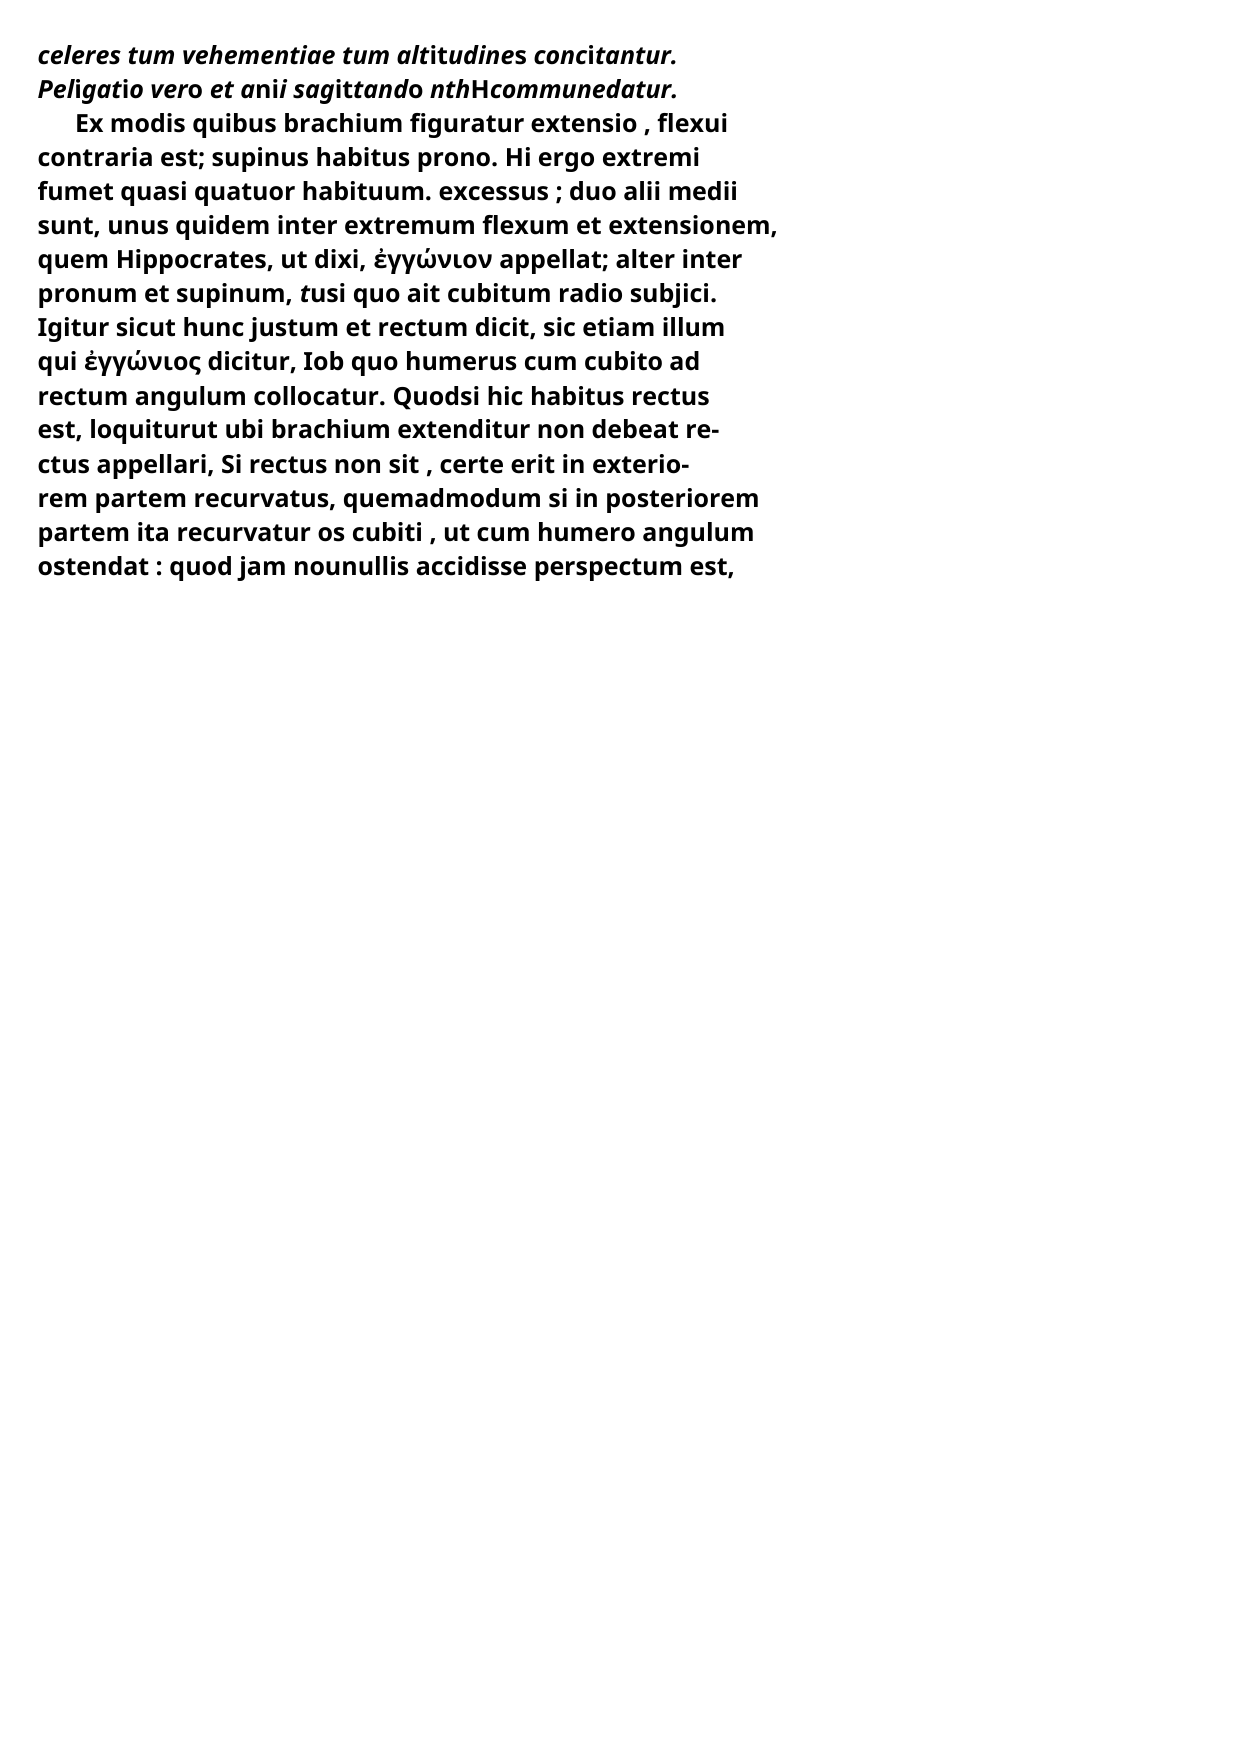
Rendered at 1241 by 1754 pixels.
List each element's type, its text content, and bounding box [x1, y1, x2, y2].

text celeres tum vehementiae tum altitudines concitantur. Peligatio vero et anii sagittando nthHcommunedatur. [37, 37, 1203, 106]
text Ex modis quibus brachium figuratur extensio , flexui contraria est; supinus habitus prono. Hi ergo extremi fumet quasi quatuor habituum. excessus ; duo alii medii sunt, unus quidem inter extremum flexum et extensionem, quem Hippocrates, ut dixi, ἐγγώνιον appellat; alter inter pronum et supinum, tusi quo ait cubitum radio subjici. Igitur sicut hunc justum et rectum dicit, sic etiam illum qui ἐγγώνιος dicitur, Iob quo humerus cum cubito ad rectum angulum collocatur. Quodsi hic habitus rectus est, loquiturut ubi brachium extenditur non debeat re- ctus appellari, Si rectus non sit , certe erit in exterio- rem partem recurvatus, quemadmodum si in posteriorem partem ita recurvatur os cubiti , ut cum humero angulum ostendat : quod jam nounullis accidisse perspectum est, [37, 106, 1203, 582]
